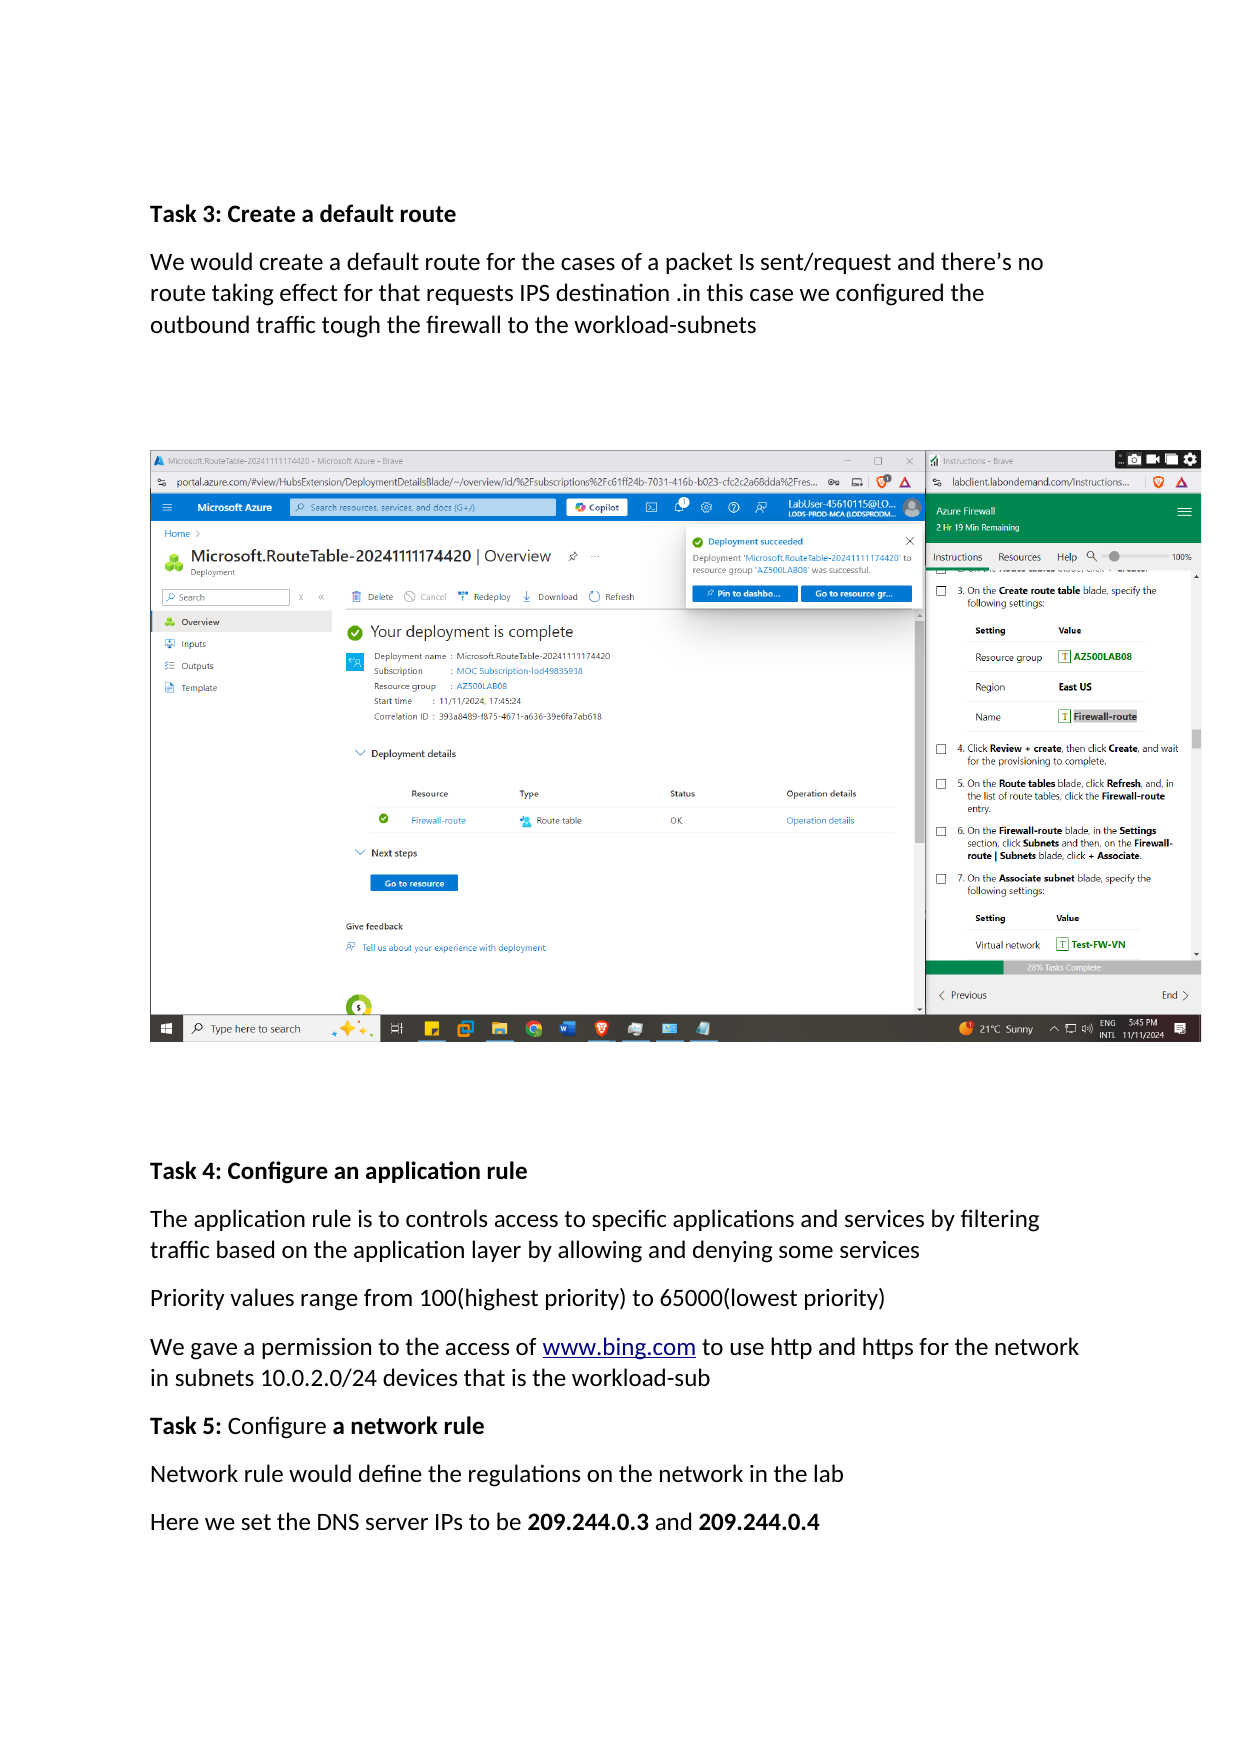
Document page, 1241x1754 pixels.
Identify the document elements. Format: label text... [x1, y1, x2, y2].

text Task 5: Configure a network rule [150, 1410, 1090, 1441]
text Task 4: Configure an application rule [150, 1155, 1090, 1186]
text We would create a default route for the cases of a packet Is sent/request and there’s no route taking effect for that requests IPS destination .in this case we configured the outbound traffic tough the firewall to the workload-subnets [150, 246, 1090, 339]
text Priority values range from 100(highest priority) to 65000(lowest priority) [150, 1283, 1090, 1313]
text Network rule would define the regulations on the network in the lab [150, 1458, 1090, 1488]
text Task 3: Create a default route [150, 198, 1090, 228]
text The application rule is to controls access to specific applications and services by filtering traffic based on the application layer by allowing and denying some services [150, 1203, 1090, 1265]
text We gave a permission to the access of www.bing.com to use http and https for the network in subnets 10.0.2.0/24 devices that is the workload-sub [150, 1331, 1090, 1392]
text Here we set the DNS server IPs to be 209.244.0.3 and 209.244.0.4 [150, 1506, 1090, 1537]
